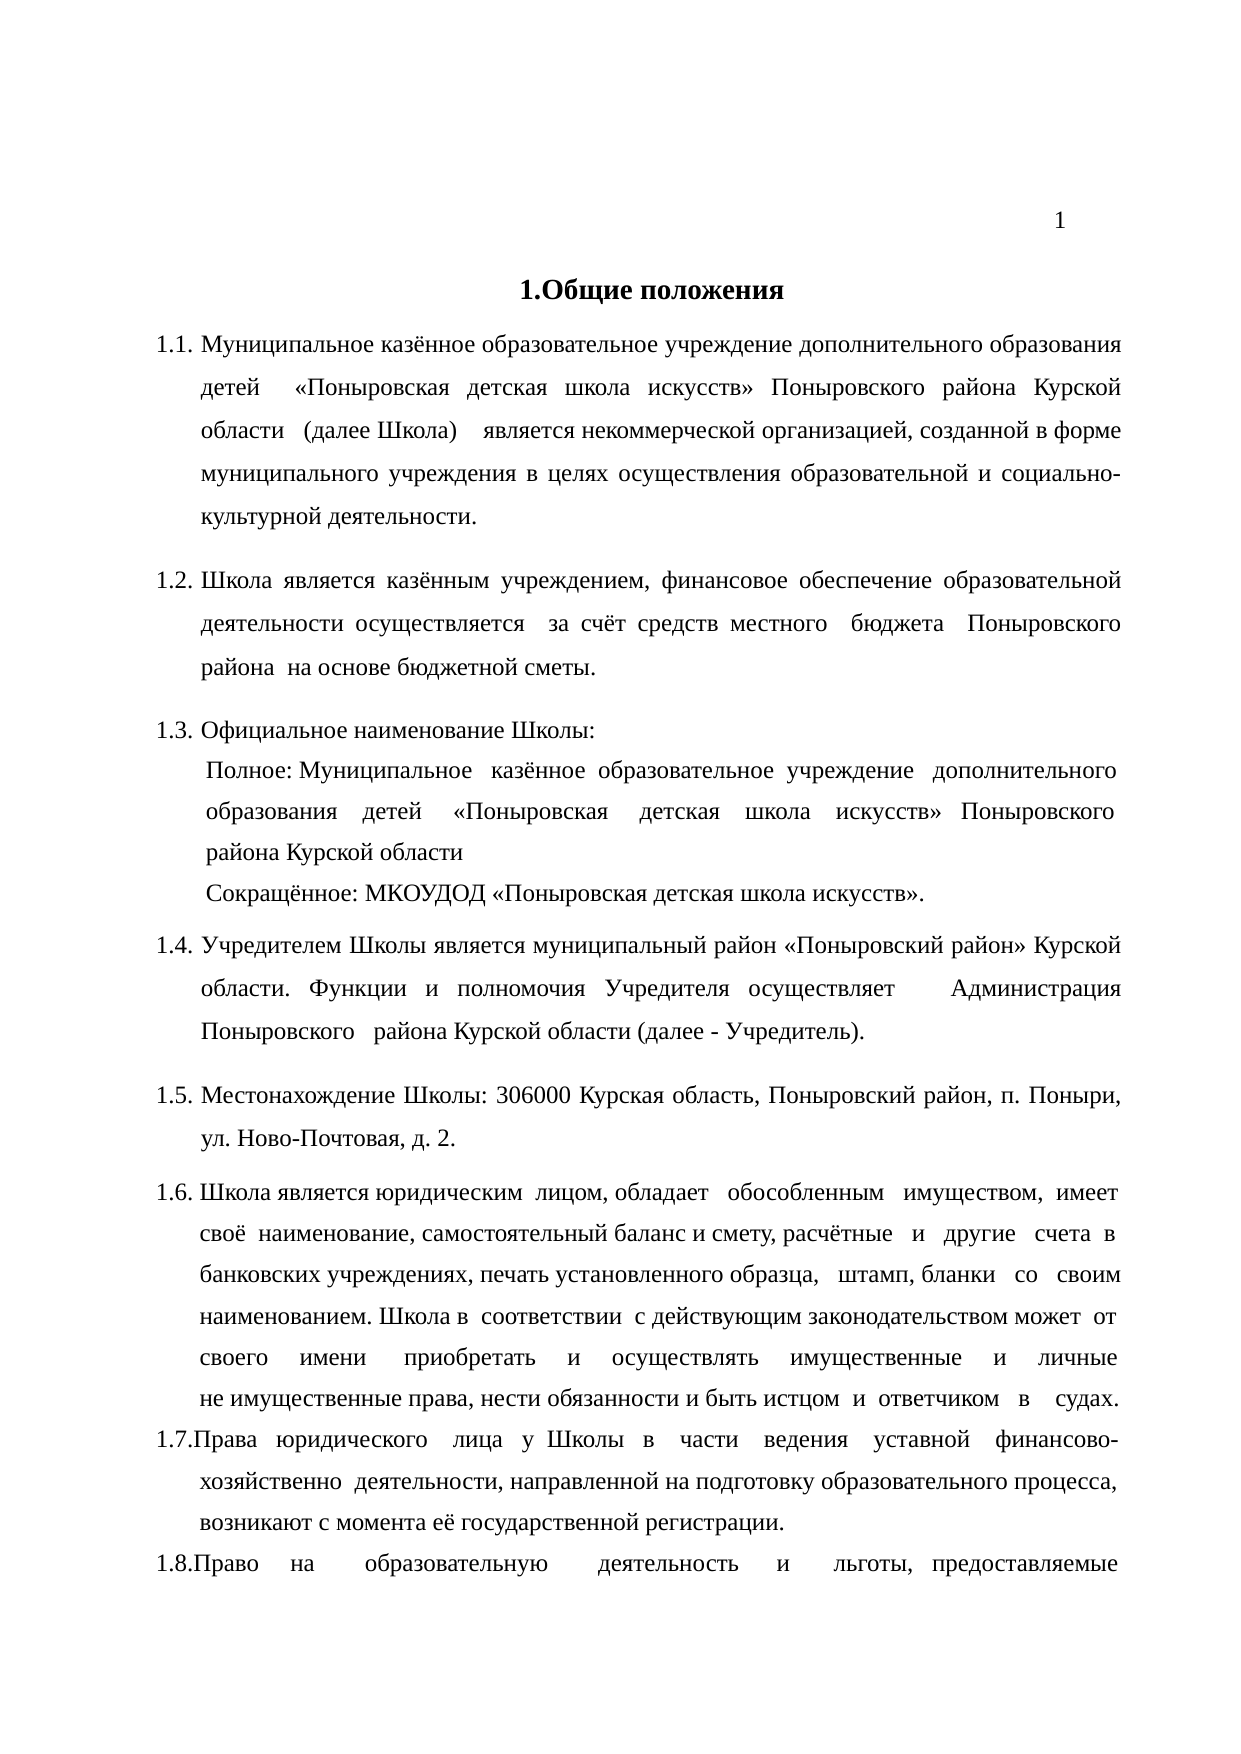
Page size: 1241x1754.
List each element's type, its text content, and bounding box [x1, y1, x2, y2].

text банковских учреждениях, печать установленного образца, штамп, бланки со своим [118, 1259, 1122, 1288]
subtitle Школа является казённым учреждением, финансовое обеспечение образовательной деятельности осуществляется за счёт средств местного бюджета Поныровского района на основе бюджетной сметы. [156, 565, 1122, 680]
subtitle Учредителем Школы является муниципальный район «Поныровский район» Курской области. Функции и полномочия Учредителя осуществляет Администрация Поныровского района Курской области (далее - Учредитель). [156, 930, 1122, 1045]
text 1.7.Права юридического лица у Школы в части ведения уставной финансово- [118, 1424, 1122, 1453]
subtitle 1.Общие положения [118, 272, 1122, 306]
subtitle Официальное наименование Школы: [156, 716, 1122, 744]
text Сокращённое: МКОУДОД «Поныровская детская школа искусств». [118, 878, 1122, 907]
subtitle 1 [118, 201, 1122, 235]
text возникают с момента её государственной регистрации. [118, 1507, 1122, 1536]
text района Курской области [118, 837, 1122, 866]
text хозяйственно деятельности, направленной на подготовку образовательного процесса, [118, 1466, 1122, 1494]
text не имущественные права, нести обязанности и быть истцом и ответчиком в судах. [118, 1383, 1122, 1412]
text Полное: Муниципальное казённое образовательное учреждение дополнительного [118, 755, 1122, 783]
text образования детей «Поныровская детская школа искусств» Поныровского [118, 796, 1122, 825]
text своё наименование, самостоятельный баланс и смету, расчётные и другие счета в [118, 1218, 1122, 1247]
text 1.6. Школа является юридическим лицом, обладает обособленным имуществом, имеет [118, 1177, 1122, 1206]
text 1.8.Право на образовательную деятельность и льготы, предоставляемые [118, 1548, 1122, 1577]
text своего имени приобретать и осуществлять имущественные и личные [118, 1342, 1122, 1371]
text наименованием. Школа в соответствии с действующим законодательством может от [118, 1301, 1122, 1329]
subtitle Муниципальное казённое образовательное учреждение дополнительного образования детей «Поныровская детская школа искусств» Поныровского района Курской области (далее Школа) является некоммерческой организацией, созданной в форме муниципального учреждения в целях осуществления образовательной и социально-культурной деятельности. [156, 329, 1122, 530]
subtitle Местонахождение Школы: 306000 Курская область, Поныровский район, п. Поныри, ул. Ново-Почтовая, д. 2. [156, 1080, 1122, 1152]
